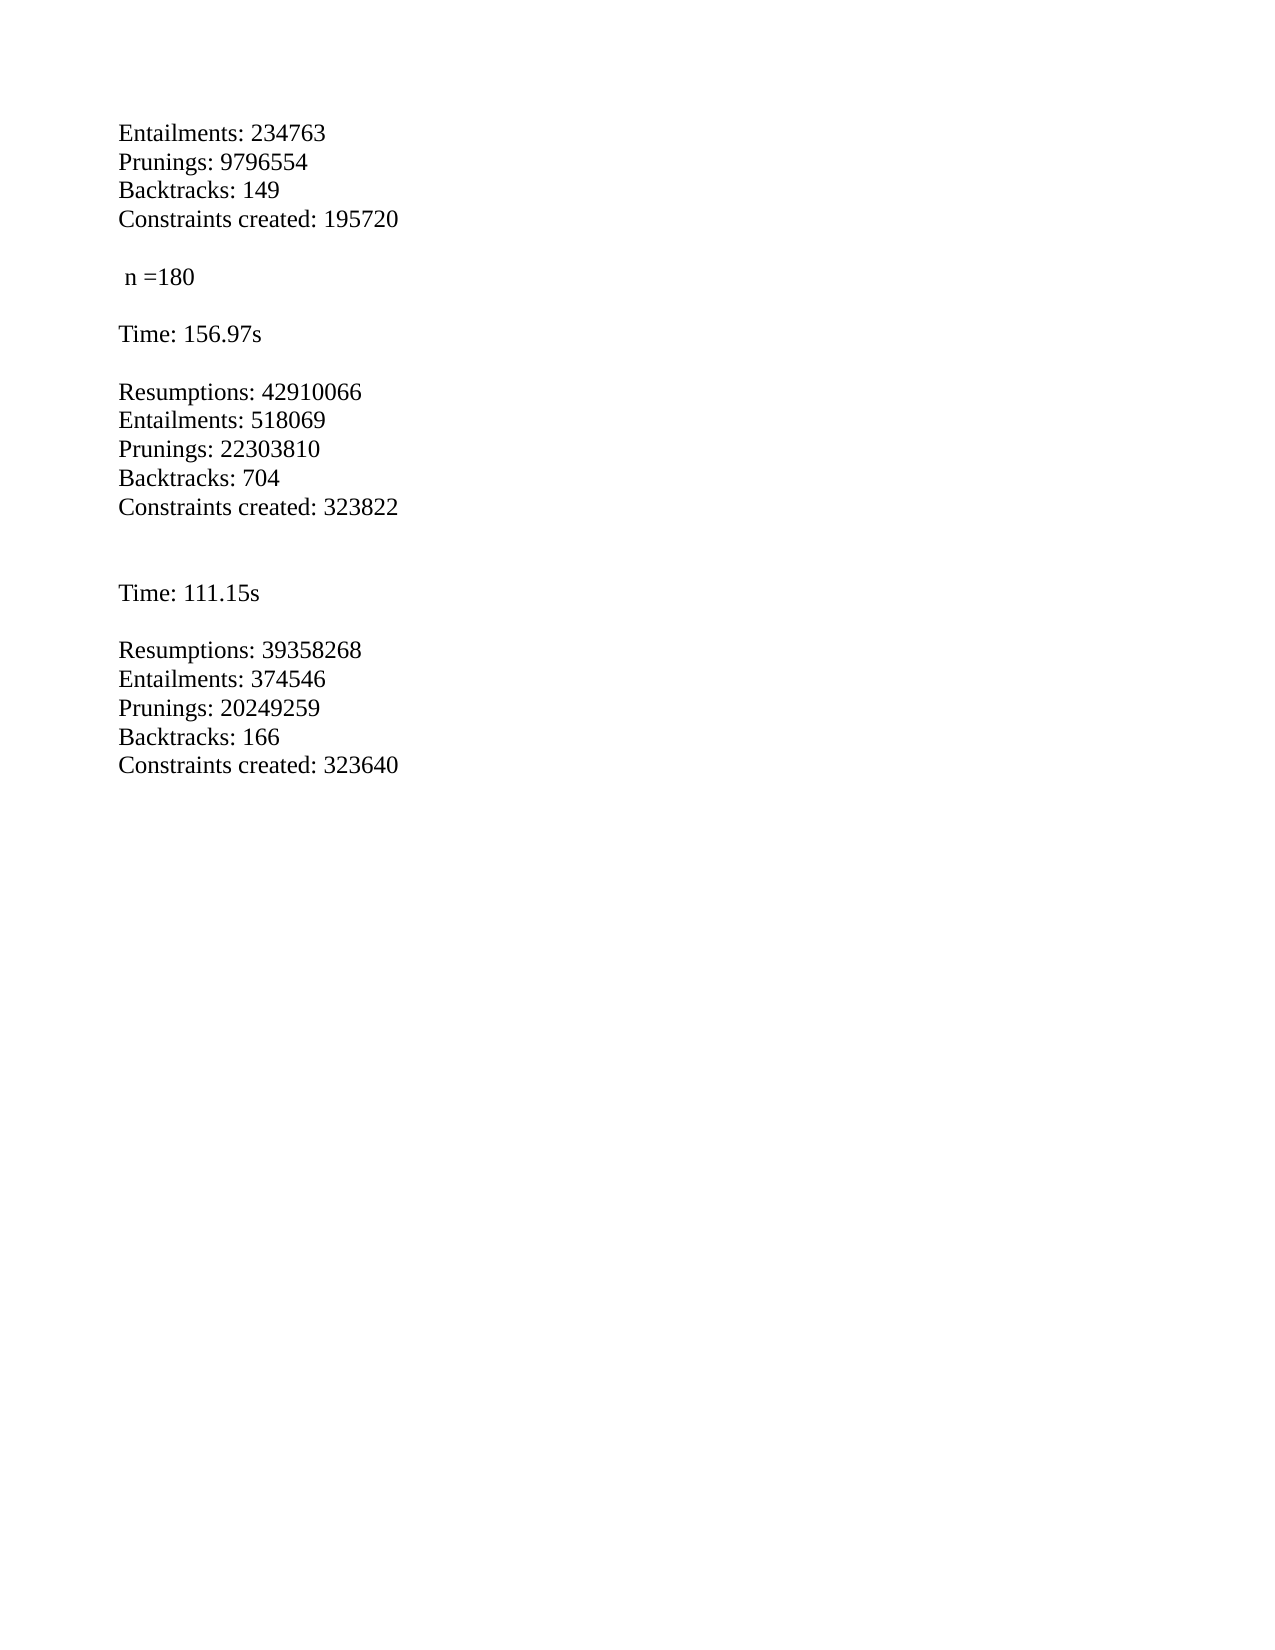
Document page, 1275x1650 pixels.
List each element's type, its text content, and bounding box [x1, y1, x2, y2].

text Resumptions: 42910066 [118, 377, 1157, 406]
text n =180 [118, 262, 1157, 291]
text Prunings: 9796554 [118, 147, 1157, 176]
text Constraints created: 323822 [118, 492, 1157, 521]
text Entailments: 518069 [118, 406, 1157, 434]
text Entailments: 234763 [118, 118, 1157, 147]
text Prunings: 20249259 [118, 693, 1157, 722]
text Time: 111.15s [118, 578, 1157, 607]
text Backtracks: 166 [118, 722, 1157, 751]
text Resumptions: 39358268 [118, 636, 1157, 664]
text Constraints created: 195720 [118, 204, 1157, 233]
text Backtracks: 149 [118, 176, 1157, 204]
text Backtracks: 704 [118, 463, 1157, 492]
text Entailments: 374546 [118, 664, 1157, 693]
text Prunings: 22303810 [118, 434, 1157, 463]
text Time: 156.97s [118, 319, 1157, 348]
text Constraints created: 323640 [118, 751, 1157, 779]
